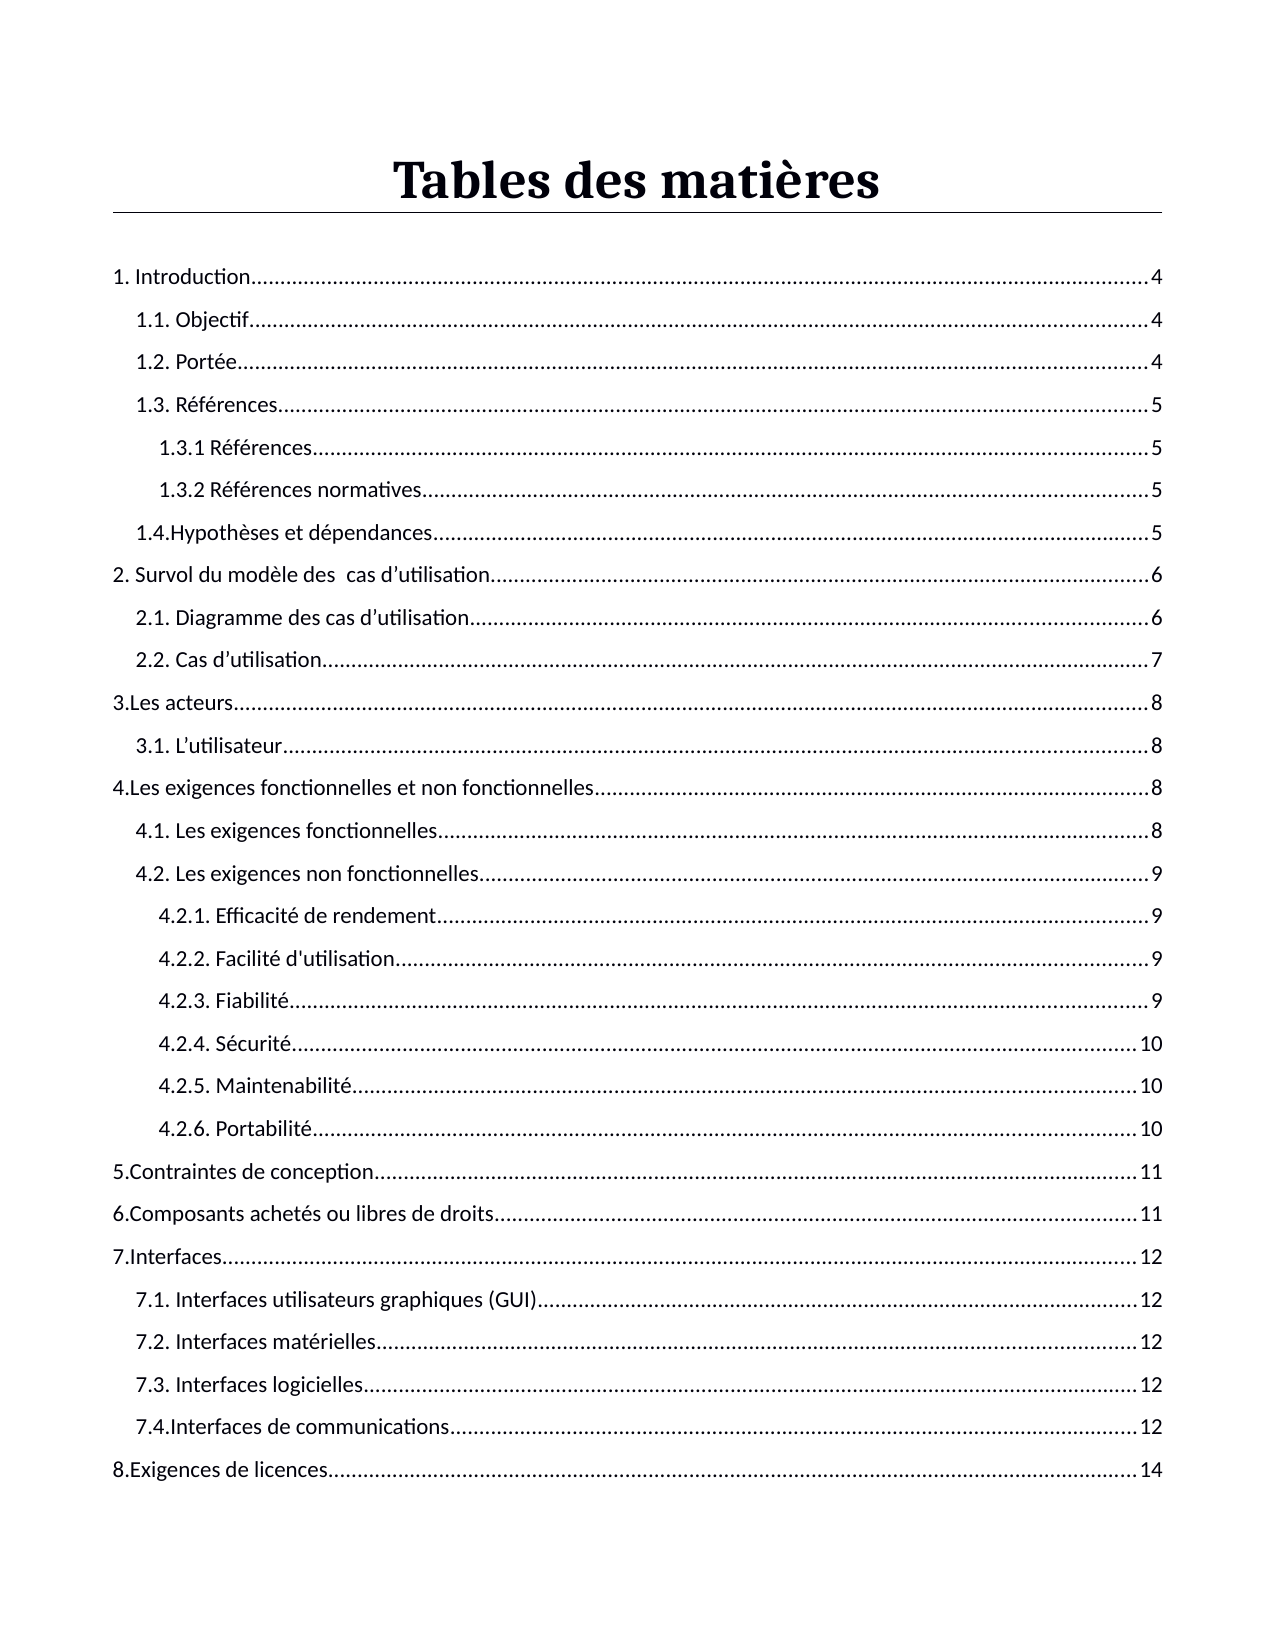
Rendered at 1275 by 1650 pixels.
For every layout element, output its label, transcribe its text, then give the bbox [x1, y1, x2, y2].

text 6.Composants achetés ou libres de droits 11 [112, 1199, 1162, 1227]
text 1.3.1 Références 5 [158, 433, 1162, 461]
text 7.2. Interfaces matérielles 12 [135, 1327, 1162, 1355]
text 4.2.3. Fiabilité 9 [158, 986, 1162, 1014]
title Tables des matières [112, 150, 1162, 213]
text 3.Les acteurs 8 [112, 688, 1162, 716]
text 7.3. Interfaces logicielles 12 [135, 1370, 1162, 1398]
text 4.2.6. Portabilité 10 [158, 1114, 1162, 1142]
text 1.3.2 Références normatives 5 [158, 475, 1162, 503]
text 7.1. Interfaces utilisateurs graphiques (GUI) 12 [135, 1285, 1162, 1313]
text 2.2. Cas d’utilisation 7 [135, 646, 1162, 674]
text 2. Survol du modèle des cas d’utilisation 6 [112, 560, 1162, 588]
text 3.1. L’utilisateur 8 [135, 731, 1162, 759]
text 5.Contraintes de conception 11 [112, 1157, 1162, 1185]
text 4.Les exigences fonctionnelles et non fonctionnelles 8 [112, 773, 1162, 801]
text 4.2. Les exigences non fonctionnelles 9 [135, 859, 1162, 887]
text 4.2.2. Facilité d'utilisation 9 [158, 944, 1162, 972]
text 2.1. Diagramme des cas d’utilisation 6 [135, 603, 1162, 631]
text 4.2.1. Efficacité de rendement 9 [158, 901, 1162, 929]
text 1. Introduction 4 [112, 262, 1162, 290]
text 1.3. Références 5 [135, 390, 1162, 418]
text 1.2. Portée 4 [135, 347, 1162, 375]
text 7.4.Interfaces de communications 12 [135, 1412, 1162, 1441]
text 4.1. Les exigences fonctionnelles 8 [135, 816, 1162, 844]
text 1.1. Objectif 4 [135, 305, 1162, 333]
text 8.Exigences de licences 14 [112, 1455, 1162, 1483]
text 7.Interfaces 12 [112, 1242, 1162, 1270]
text 4.2.5. Maintenabilité 10 [158, 1072, 1162, 1100]
text 4.2.4. Sécurité 10 [158, 1029, 1162, 1057]
text 1.4.Hypothèses et dépendances 5 [135, 518, 1162, 546]
